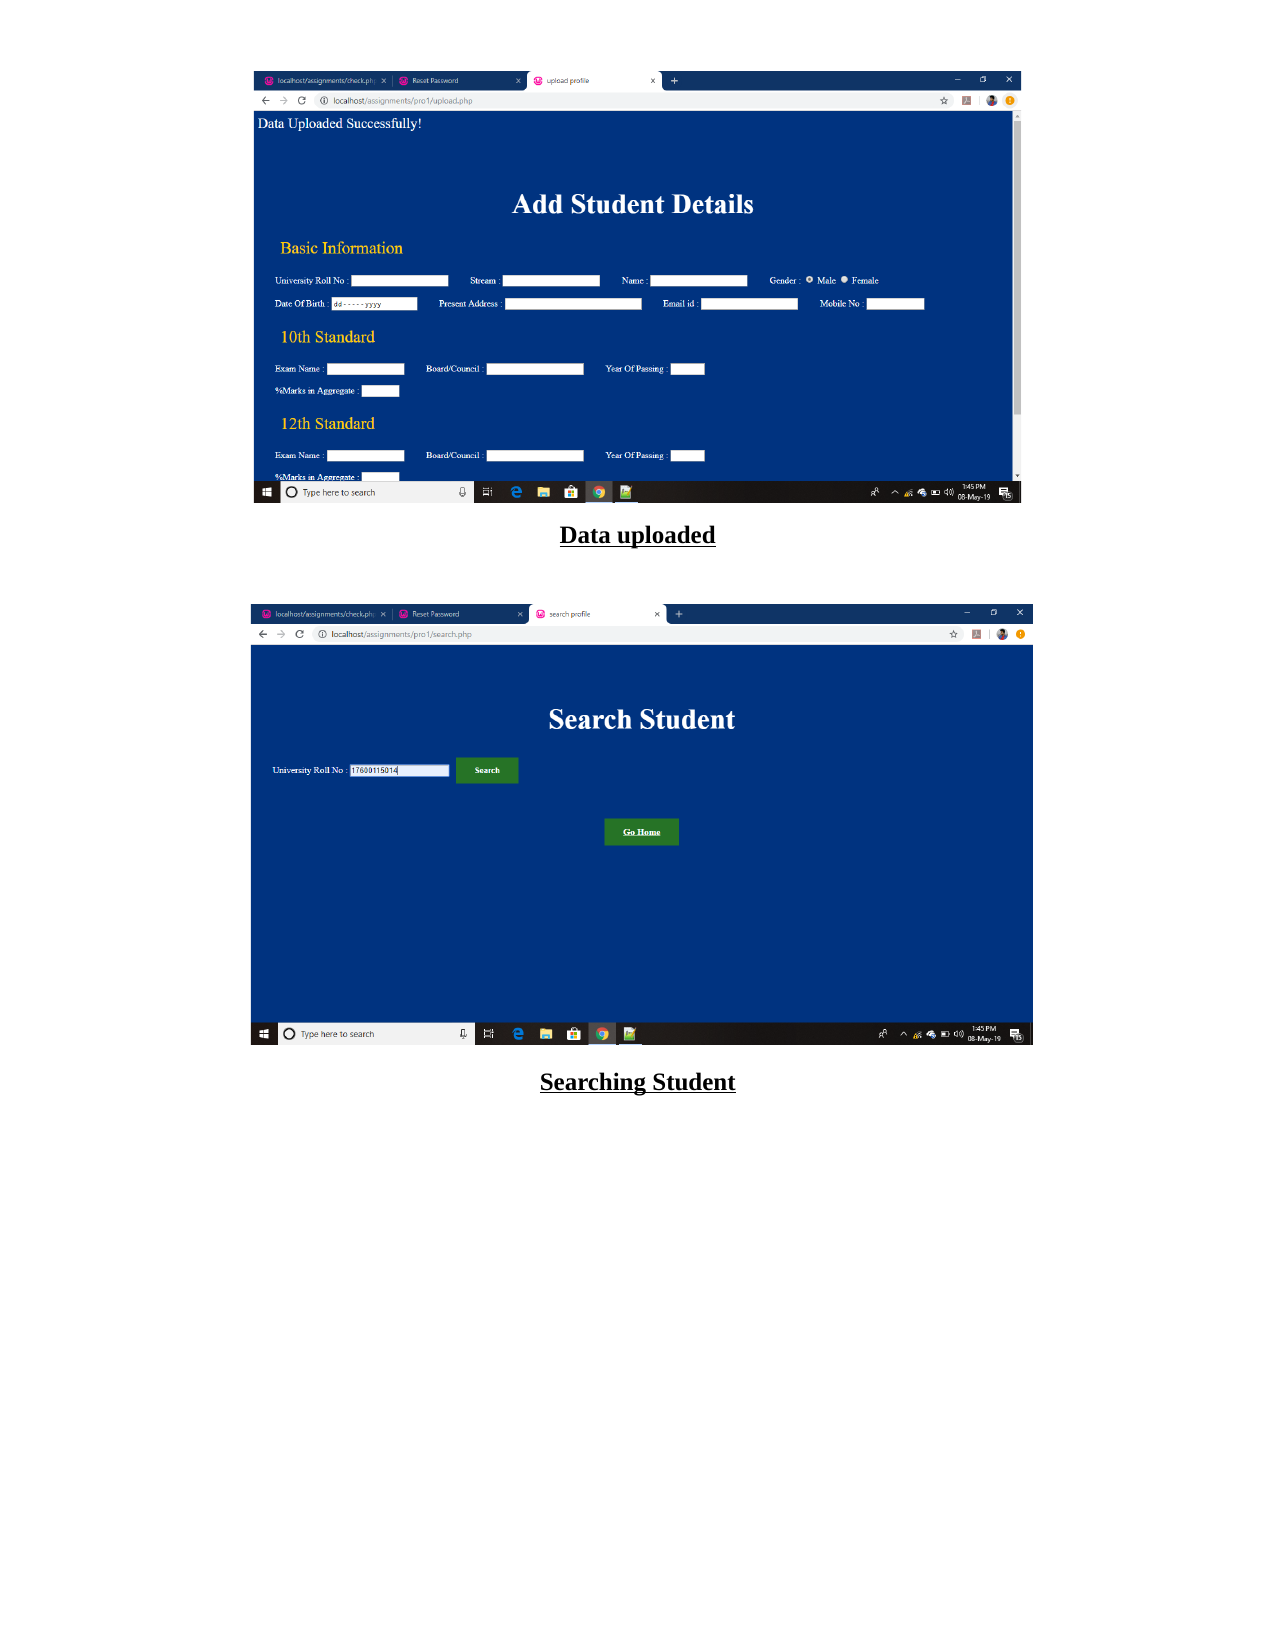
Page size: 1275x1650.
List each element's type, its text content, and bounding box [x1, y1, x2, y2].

text Data uploaded [118, 521, 1157, 549]
text Searching Student [118, 1067, 1157, 1096]
picture [250, 604, 1033, 1045]
picture [253, 71, 1022, 503]
